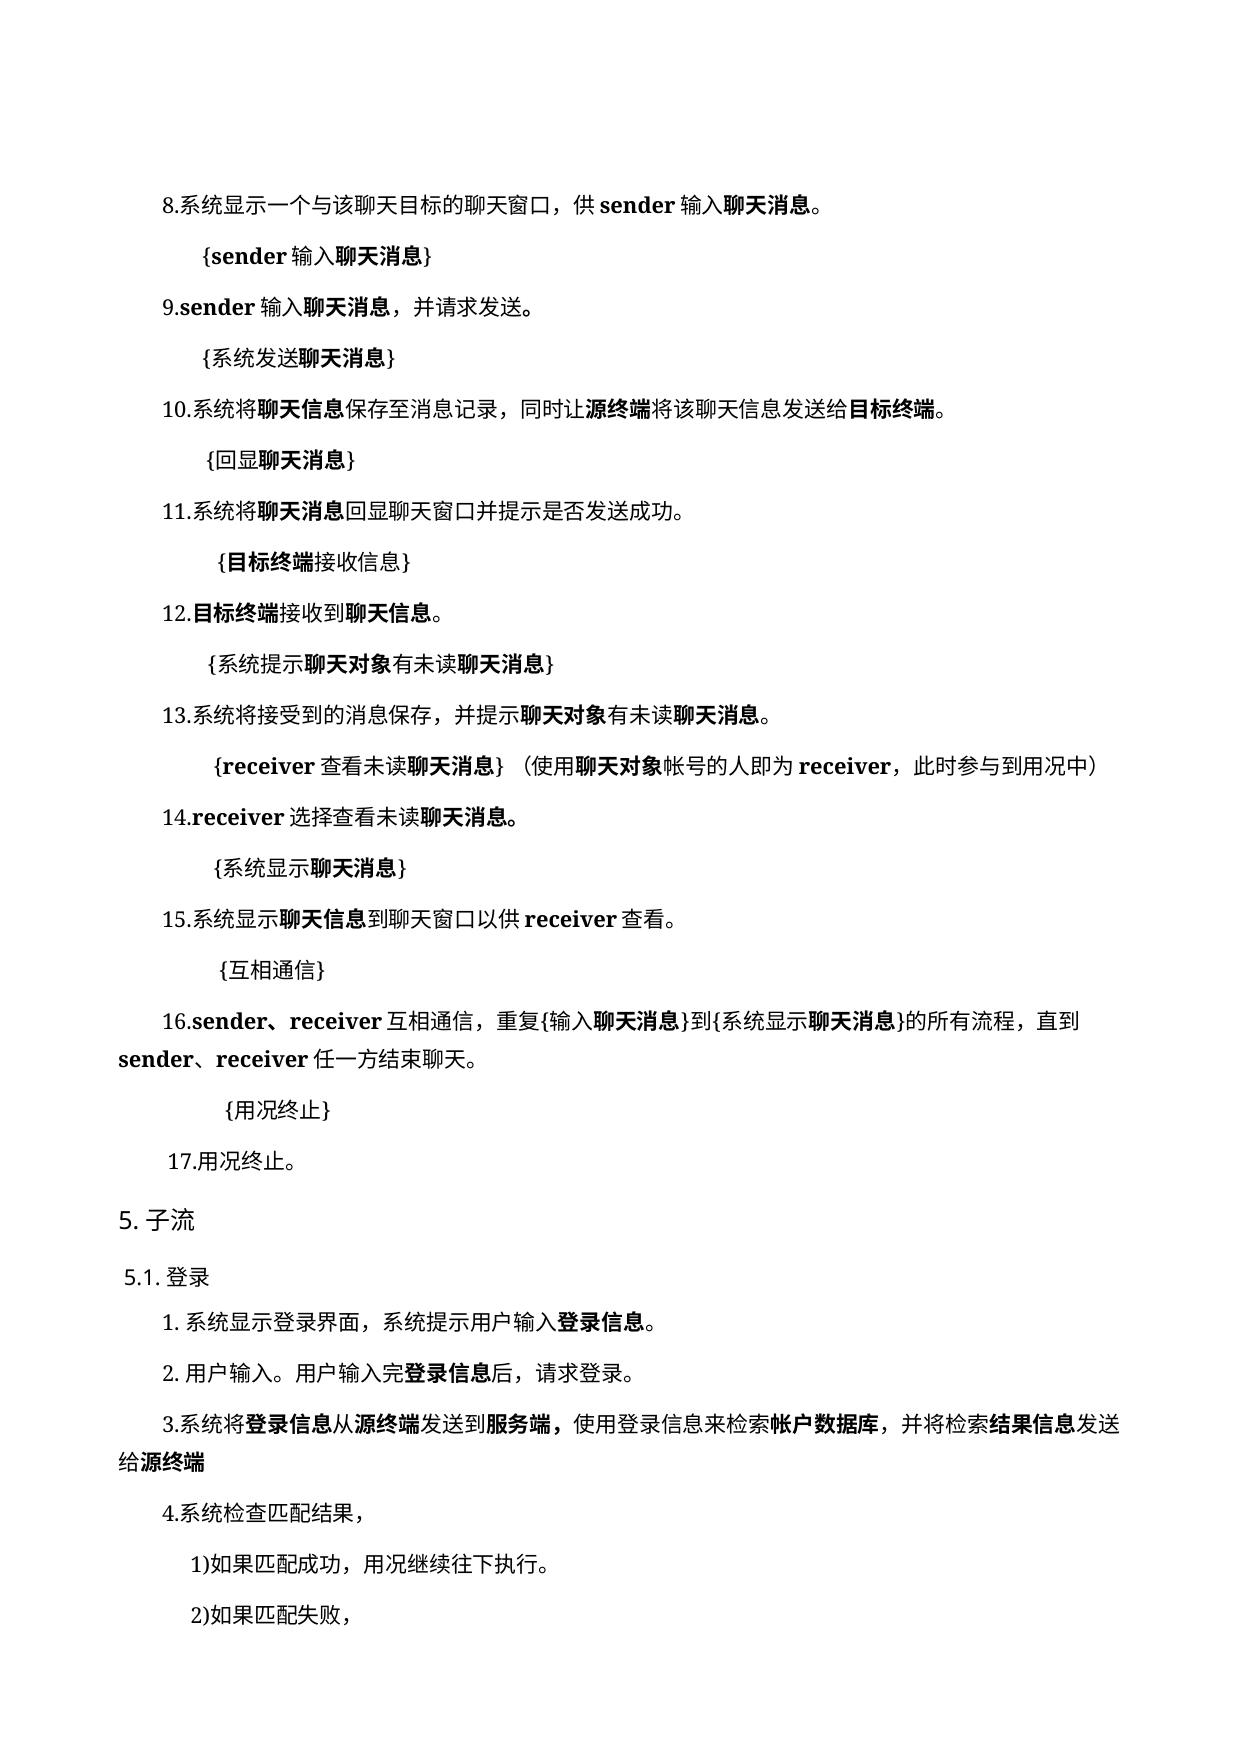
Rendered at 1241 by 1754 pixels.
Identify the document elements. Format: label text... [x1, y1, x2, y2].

text 15.系统显示聊天信息到聊天窗口以供receiver查看。 [118, 902, 1122, 934]
text 1. 系统显示登录界面，系统提示用户输入登录信息。 [118, 1305, 1122, 1337]
text {系统提示聊天对象有未读聊天消息} [118, 647, 1122, 679]
text 17.用况终止。 [118, 1144, 1122, 1176]
text 13.系统将接受到的消息保存，并提示聊天对象有未读聊天消息。 [118, 698, 1122, 730]
text 9.sender输入聊天消息，并请求发送。 [118, 290, 1122, 321]
text {系统显示聊天消息} [118, 851, 1122, 883]
text 16.sender、receiver互相通信，重复{输入聊天消息}到{系统显示聊天消息}的所有流程，直到sender、receiver任一方结束聊天。 [118, 1004, 1122, 1074]
text {回显聊天消息} [118, 443, 1122, 474]
text 14.receiver选择查看未读聊天消息。 [118, 800, 1122, 832]
text 2)如果匹配失败， [118, 1598, 1122, 1630]
text 11.系统将聊天消息回显聊天窗口并提示是否发送成功。 [118, 494, 1122, 526]
text 10.系统将聊天信息保存至消息记录，同时让源终端将该聊天信息发送给目标终端。 [118, 392, 1122, 423]
text {系统发送聊天消息} [118, 341, 1122, 372]
text 1)如果匹配成功，用况继续往下执行。 [118, 1547, 1122, 1579]
subtitle 登录 [118, 1260, 1122, 1292]
text {互相通信} [118, 953, 1122, 985]
text {用况终止} [118, 1093, 1122, 1125]
text {sender输入聊天消息} [118, 239, 1122, 270]
text {receiver查看未读聊天消息} （使用聊天对象帐号的人即为receiver，此时参与到用况中） [118, 749, 1122, 781]
subtitle 子流 [118, 1201, 1122, 1237]
text 4.系统检查匹配结果， [118, 1496, 1122, 1528]
text 2. 用户输入。用户输入完登录信息后，请求登录。 [118, 1356, 1122, 1388]
text {目标终端接收信息} [118, 545, 1122, 577]
text 3.系统将登录信息从源终端发送到服务端，使用登录信息来检索帐户数据库，并将检索结果信息发送给源终端 [118, 1407, 1122, 1477]
text 12.目标终端接收到聊天信息。 [118, 596, 1122, 628]
text 8.系统显示一个与该聊天目标的聊天窗口，供sender输入聊天消息。 [118, 188, 1122, 219]
